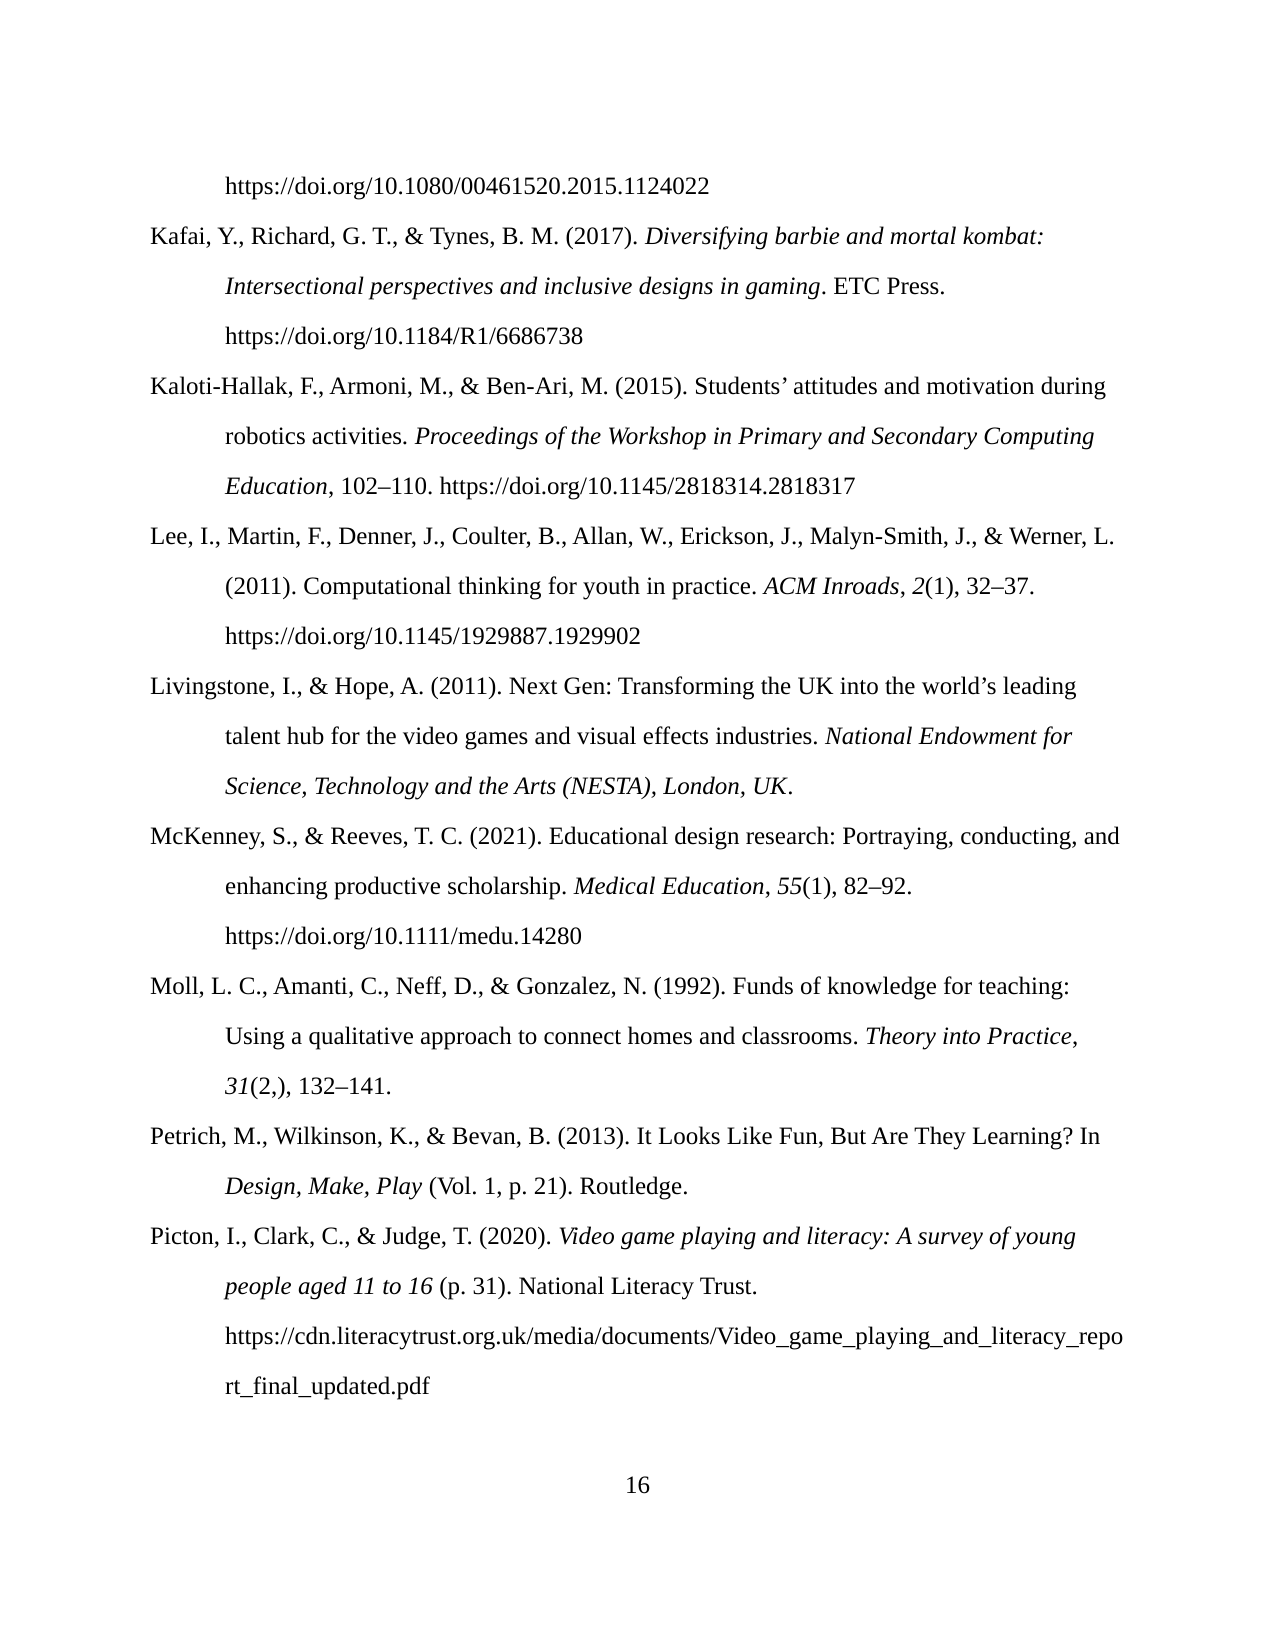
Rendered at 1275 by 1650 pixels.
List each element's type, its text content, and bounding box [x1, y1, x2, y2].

text Lee, I., Martin, F., Denner, J., Coulter, B., Allan, W., Erickson, J., Malyn-Smith, J., & Werner, L. (2011). Computational thinking for youth in practice. ACM Inroads, 2(1), 32–37. https://doi.org/10.1145/1929887.1929902 [150, 500, 1125, 650]
text Petrich, M., Wilkinson, K., & Bevan, B. (2013). It Looks Like Fun, But Are They Learning? In Design, Make, Play (Vol. 1, p. 21). Routledge. [150, 1100, 1125, 1200]
text Livingstone, I., & Hope, A. (2011). Next Gen: Transforming the UK into the world’s leading talent hub for the video games and visual effects industries. National Endowment for Science, Technology and the Arts (NESTA), London, UK. [150, 650, 1125, 800]
text Picton, I., Clark, C., & Judge, T. (2020). Video game playing and literacy: A survey of young people aged 11 to 16 (p. 31). National Literacy Trust. https://cdn.literacytrust.org.uk/media/documents/Video_game_playing_and_literacy_report_final_updated.pdf [150, 1200, 1125, 1400]
text Kafai, Y., Richard, G. T., & Tynes, B. M. (2017). Diversifying barbie and mortal kombat: Intersectional perspectives and inclusive designs in gaming. ETC Press. https://doi.org/10.1184/R1/6686738 [150, 200, 1125, 350]
text Moll, L. C., Amanti, C., Neff, D., & Gonzalez, N. (1992). Funds of knowledge for teaching: Using a qualitative approach to connect homes and classrooms. Theory into Practice, 31(2,), 132–141. [150, 950, 1125, 1100]
text McKenney, S., & Reeves, T. C. (2021). Educational design research: Portraying, conducting, and enhancing productive scholarship. Medical Education, 55(1), 82–92. https://doi.org/10.1111/medu.14280 [150, 800, 1125, 950]
text https://doi.org/10.1080/00461520.2015.1124022 [150, 150, 1125, 200]
text Kaloti-Hallak, F., Armoni, M., & Ben-Ari, M. (2015). Students’ attitudes and motivation during robotics activities. Proceedings of the Workshop in Primary and Secondary Computing Education, 102–110. https://doi.org/10.1145/2818314.2818317 [150, 350, 1125, 500]
